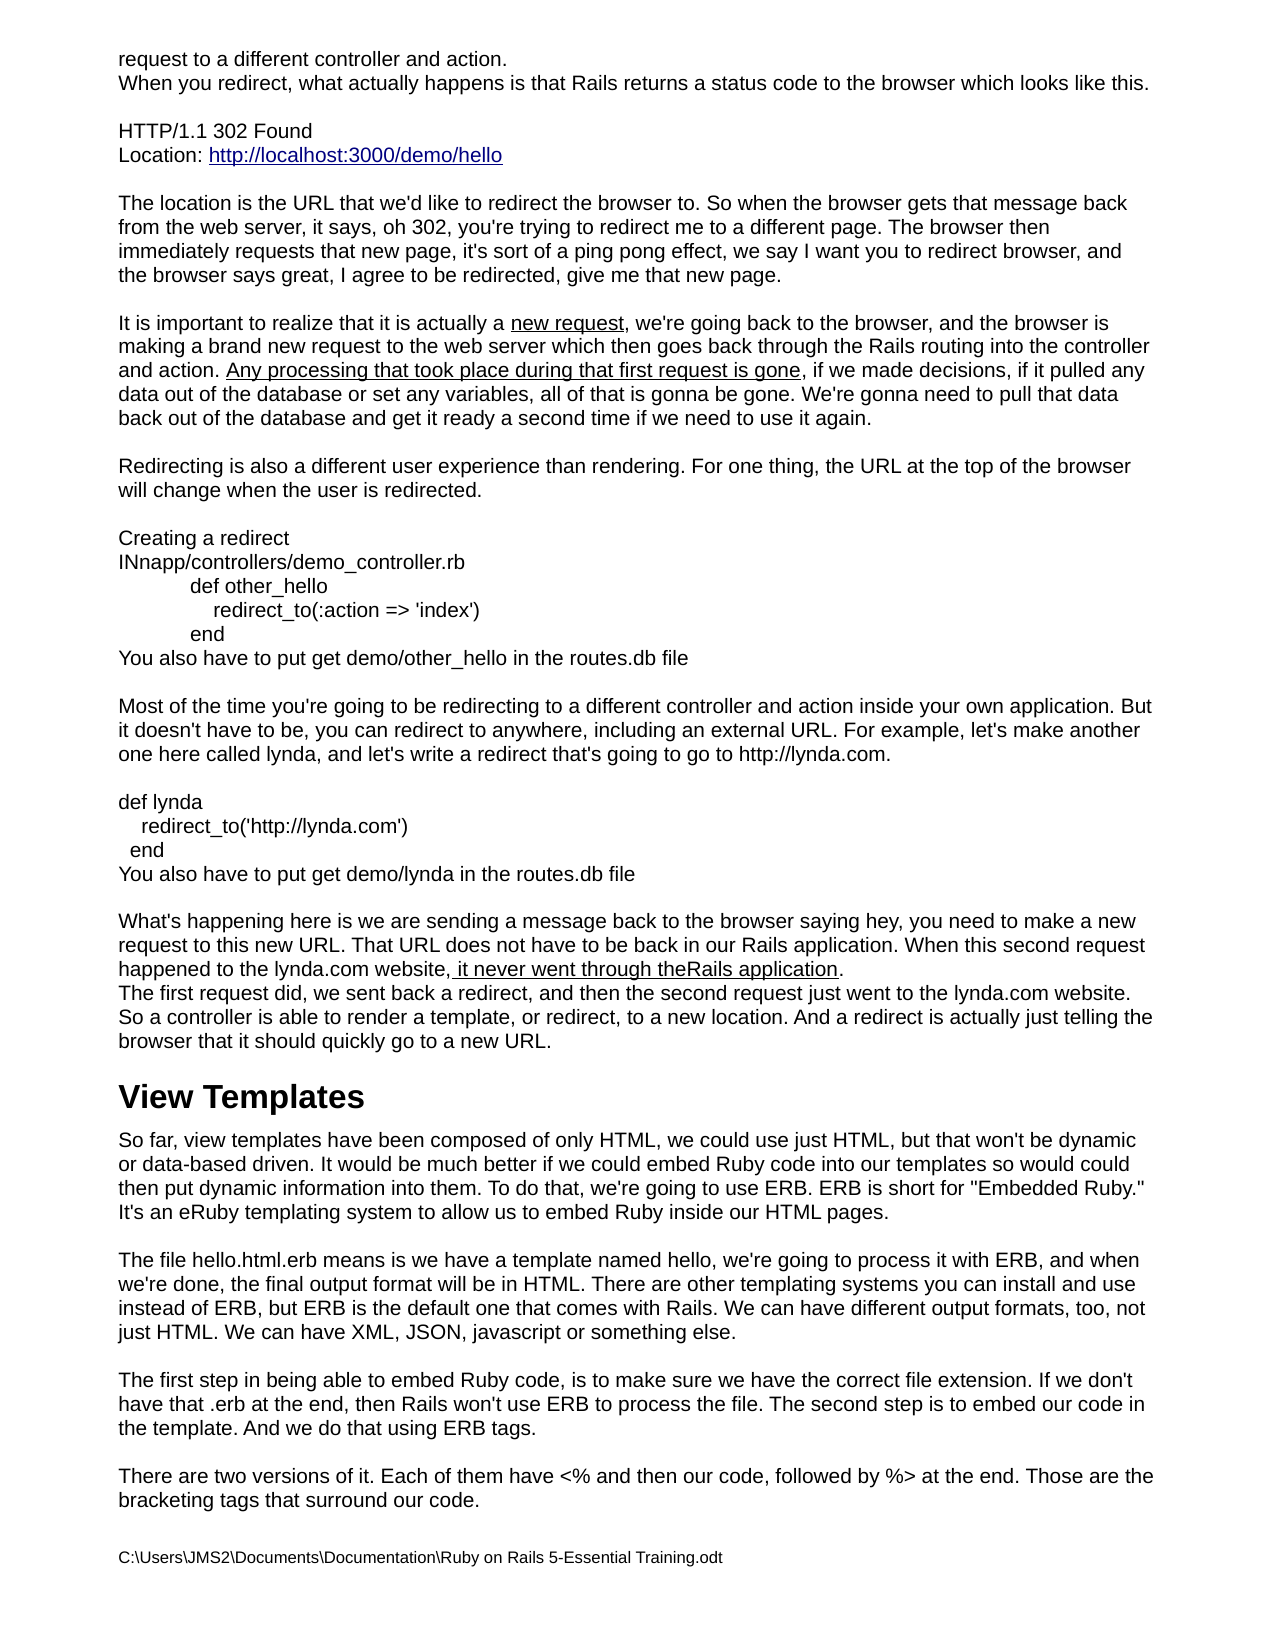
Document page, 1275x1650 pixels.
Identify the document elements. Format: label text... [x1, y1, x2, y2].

text The file hello.html.erb means is we have a template named hello, we're going to process it with ERB, and when we're done, the final output format will be in HTML. There are other templating systems you can install and use instead of ERB, but ERB is the default one that comes with Rails. We can have different output formats, too, not just HTML. We can have XML, JSON, javascript or something else. [118, 1248, 1157, 1344]
text What's happening here is we are sending a message back to the browser saying hey, you need to make a new request to this new URL. That URL does not have to be back in our Rails application. When this second request happened to the lynda.com website, it never went through theRails application. [118, 909, 1157, 981]
subtitle View Templates [118, 1077, 1157, 1116]
text You also have to put get demo/other_hello in the routes.db file [118, 646, 1157, 670]
text The location is the URL that we'd like to redirect the browser to. So when the browser gets that message back from the web server, it says, oh 302, you're trying to redirect me to a different page. The browser then immediately requests that new page, it's sort of a ping pong effect, we say I want you to redirect browser, and the browser says great, I agree to be redirected, give me that new page. [118, 191, 1157, 286]
text INnapp/controllers/demo_controller.rb [118, 550, 1157, 574]
text There are two versions of it. Each of them have <% and then our code, followed by %> at the end. Those are the bracketing tags that surround our code. [118, 1463, 1157, 1511]
text When you redirect, what actually happens is that Rails returns a status code to the browser which looks like this. [118, 71, 1157, 95]
text def other_hello [118, 574, 1157, 598]
text redirect_to('http://lynda.com') [118, 813, 1157, 837]
text Creating a redirect [118, 526, 1157, 550]
text It is important to realize that it is actually a new request, we're going back to the browser, and the browser is making a brand new request to the web server which then goes back through the Rails routing into the controller and action. Any processing that took place during that first request is gone, if we made decisions, if it pulled any data out of the database or set any variables, all of that is gonna be gone. We're gonna need to pull that data back out of the database and get it ready a second time if we need to use it again. [118, 310, 1157, 430]
text end [118, 837, 1157, 861]
text end [118, 622, 1157, 646]
text You also have to put get demo/lynda in the routes.db file [118, 861, 1157, 885]
text So far, view templates have been composed of only HTML, we could use just HTML, but that won't be dynamic or data-based driven. It would be much better if we could embed Ruby code into our templates so would could then put dynamic information into them. To do that, we're going to use ERB. ERB is short for "Embedded Ruby." It's an eRuby templating system to allow us to embed Ruby inside our HTML pages. [118, 1128, 1157, 1224]
text The first step in being able to embed Ruby code, is to make sure we have the correct file extension. If we don't have that .erb at the end, then Rails won't use ERB to process the file. The second step is to embed our code in the template. And we do that using ERB tags. [118, 1368, 1157, 1439]
text redirect_to(:action => 'index') [118, 598, 1157, 622]
text request to a different controller and action. [118, 47, 1157, 71]
text Location: http://localhost:3000/demo/hello [118, 143, 1157, 167]
text Most of the time you're going to be redirecting to a different controller and action inside your own application. But it doesn't have to be, you can redirect to anywhere, including an external URL. For example, let's make another one here called lynda, and let's write a redirect that's going to go to http://lynda.com. [118, 694, 1157, 766]
text Redirecting is also a different user experience than rendering. For one thing, the URL at the top of the browser will change when the user is redirected. [118, 454, 1157, 502]
text def lynda [118, 789, 1157, 813]
text The first request did, we sent back a redirect, and then the second request just went to the lynda.com website. So a controller is able to render a template, or redirect, to a new location. And a redirect is actually just telling the browser that it should quickly go to a new URL. [118, 981, 1157, 1053]
text HTTP/1.1 302 Found [118, 119, 1157, 143]
